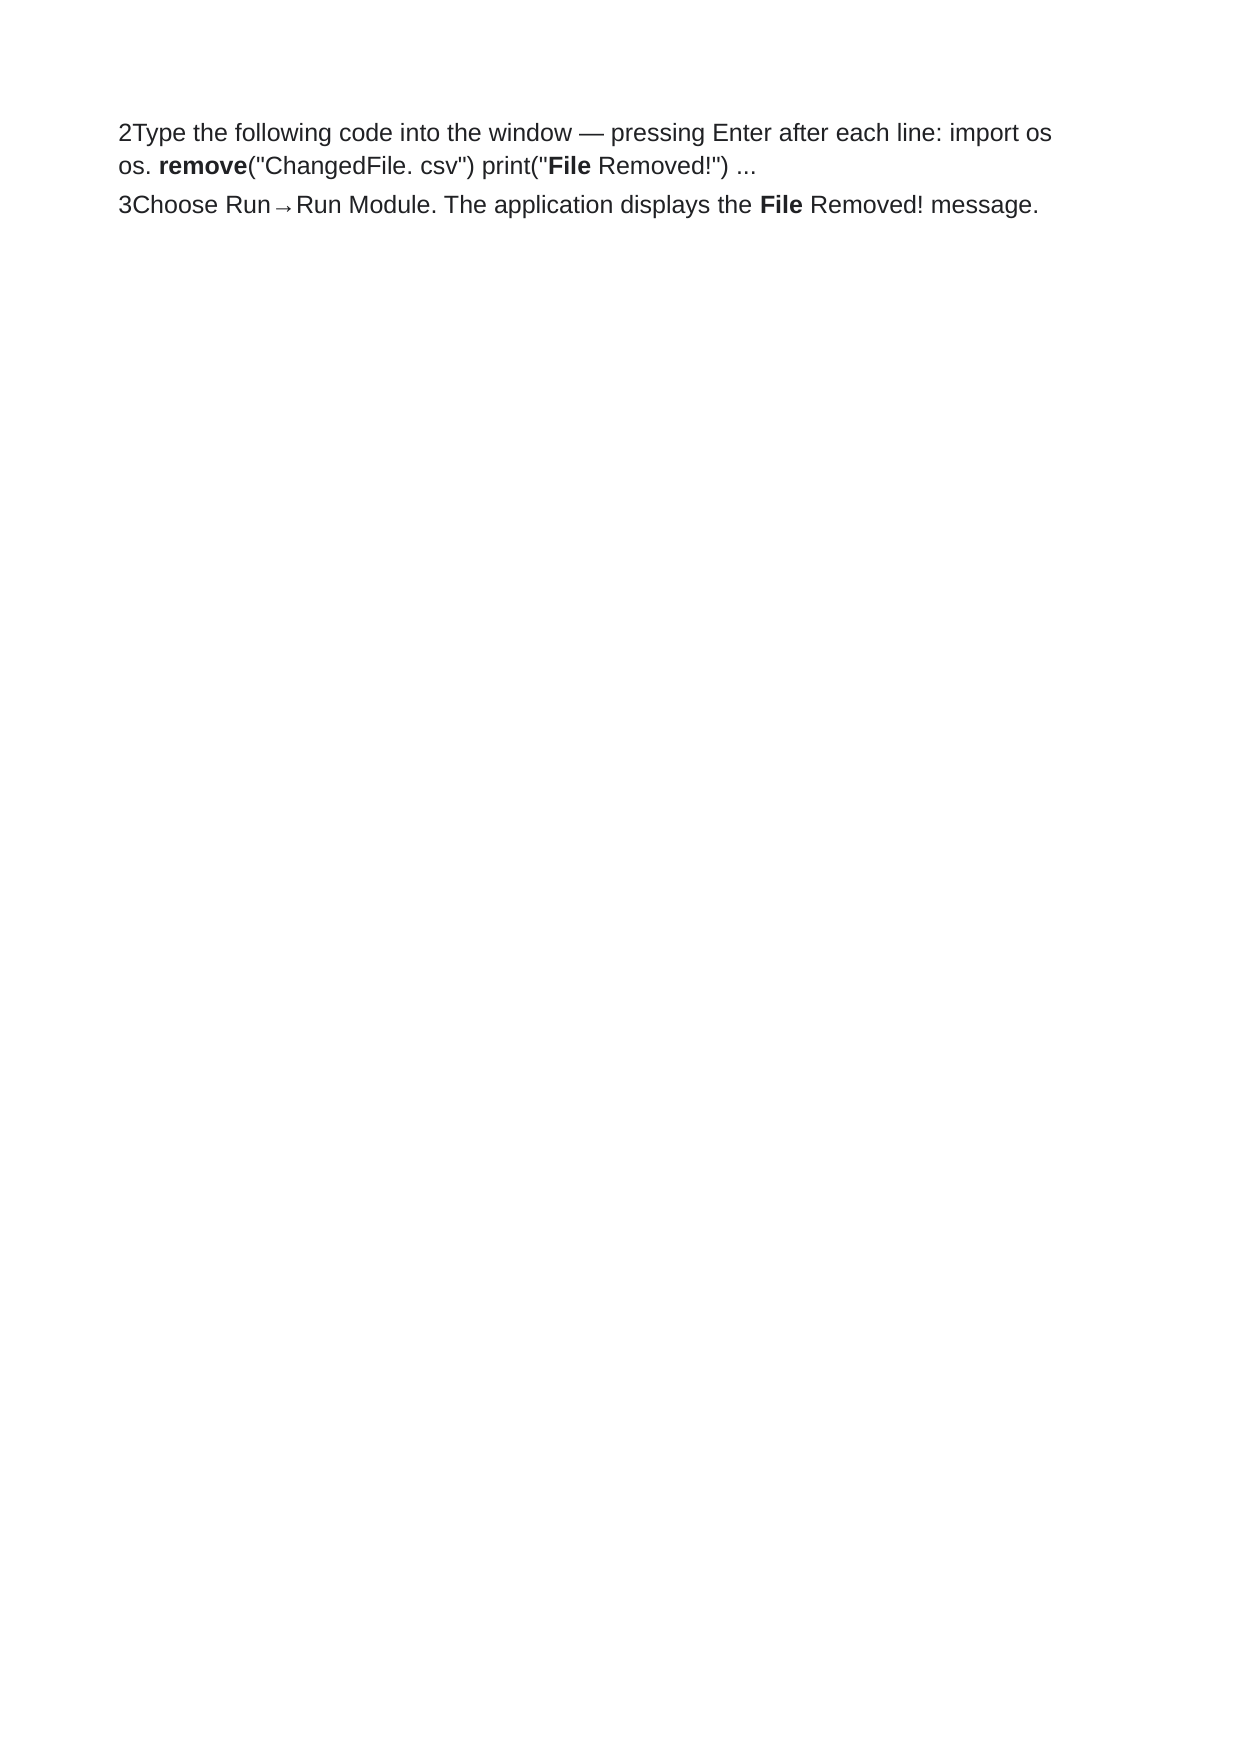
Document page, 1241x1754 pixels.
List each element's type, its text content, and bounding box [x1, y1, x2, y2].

text 3Choose Run→Run Module. The application displays the File Removed! message. [118, 190, 1122, 219]
list 2Type the following code into the window — pressing Enter after each line: import os os. remove("ChangedFile. csv") print("File Removed!") ... [118, 118, 1122, 180]
